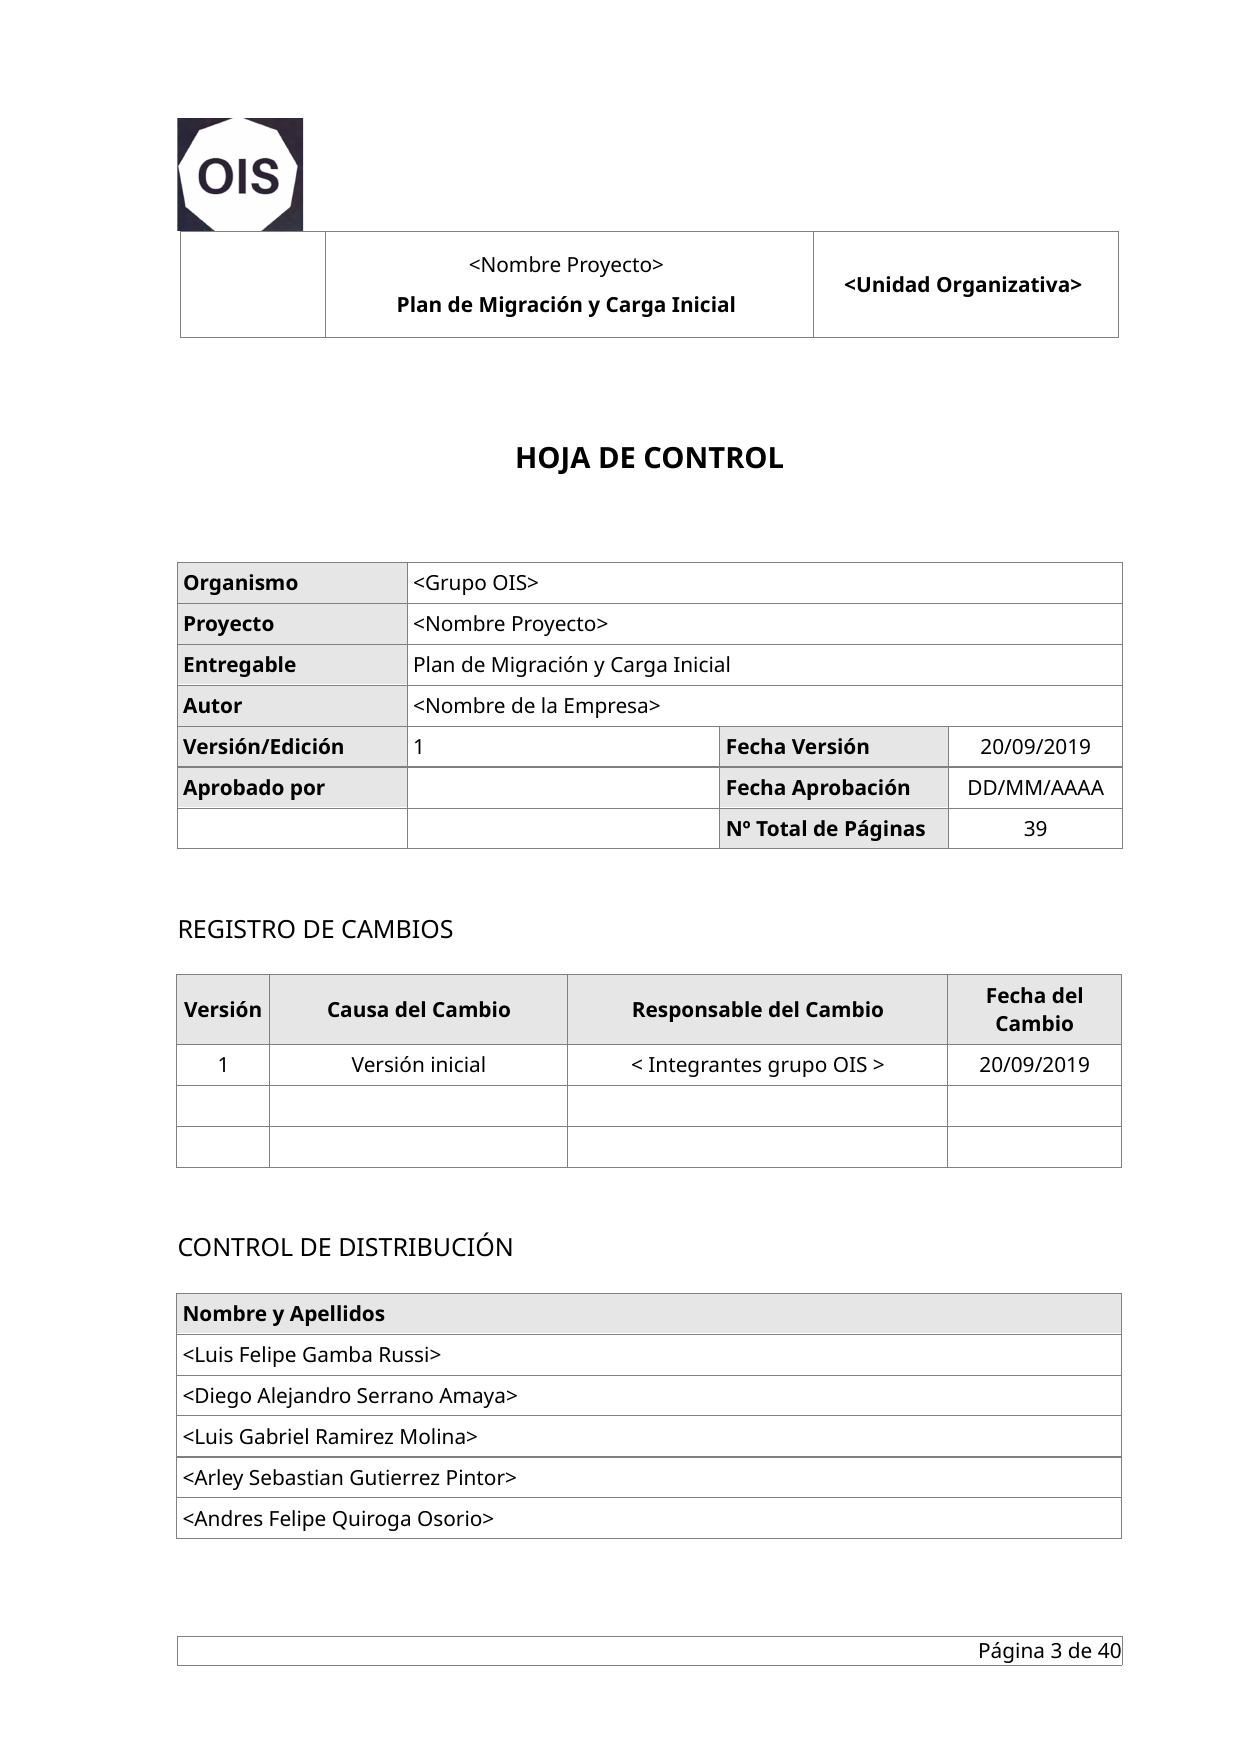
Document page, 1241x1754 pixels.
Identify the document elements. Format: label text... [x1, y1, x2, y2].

table_cell 1 [408, 727, 719, 766]
table_cell <Luis Gabriel Ramirez Molina> [177, 1416, 1121, 1456]
table_cell DD/MM/AAAA [949, 768, 1122, 807]
table_cell [270, 1127, 567, 1167]
table_cell Plan de Migración y Carga Inicial [408, 645, 1122, 684]
table_cell [177, 1086, 269, 1126]
text CONTROL DE DISTRIBUCIÓN [177, 1230, 1122, 1264]
table_cell Proyecto [178, 604, 407, 644]
table_cell Fecha Versión [720, 727, 948, 766]
table_cell [178, 809, 407, 848]
text REGISTRO DE CAMBIOS [177, 912, 1122, 946]
table_header Causa del Cambio [270, 975, 567, 1044]
table_cell < Plan de migración carga masiva usuarios OIS > [408, 604, 1122, 644]
table_cell [177, 1127, 269, 1167]
table_cell [270, 1086, 567, 1126]
table_cell Fecha Aprobación [720, 768, 948, 807]
table_cell [408, 809, 719, 848]
table_cell <Arley Sebastian Gutierrez Pintor> [177, 1458, 1121, 1497]
table_cell [948, 1127, 1121, 1167]
text HOJA DE CONTROL [177, 437, 1122, 477]
table_cell 1 [177, 1045, 269, 1085]
table_cell Entregable [178, 645, 407, 684]
table_header Nombre y Apellidos [177, 1294, 1121, 1333]
table_header <Grupo OIS> [408, 563, 1122, 603]
table_cell Versión/Edición [178, 727, 407, 766]
table_header Organismo [178, 563, 407, 603]
table_cell [948, 1086, 1121, 1126]
table_cell Nº Total de Páginas [720, 809, 948, 848]
table_cell [568, 1086, 947, 1126]
table_cell <Diego Alejandro Serrano Amaya> [177, 1376, 1121, 1415]
table_header Fecha del Cambio [948, 975, 1121, 1044]
table_cell Aprobado por [178, 768, 407, 807]
table_cell [408, 768, 719, 807]
table_cell 20/09/2019 [949, 727, 1122, 766]
table_cell 39 [949, 809, 1122, 848]
table_cell Autor [178, 686, 407, 726]
table_cell < Integrantes grupo OIS > [568, 1045, 947, 1085]
table_header Versión [177, 975, 269, 1044]
table_header Responsable del Cambio [568, 975, 947, 1044]
table_cell 20/09/2019 [948, 1045, 1121, 1085]
table_cell <Luis Felipe Gamba Russi> [177, 1335, 1121, 1374]
table_cell <Integrantes grupo OIS> [408, 686, 1122, 726]
table_cell [568, 1127, 947, 1167]
table_cell <Andres Felipe Quiroga Osorio> [177, 1498, 1121, 1538]
table_cell Versión inicial [270, 1045, 567, 1085]
